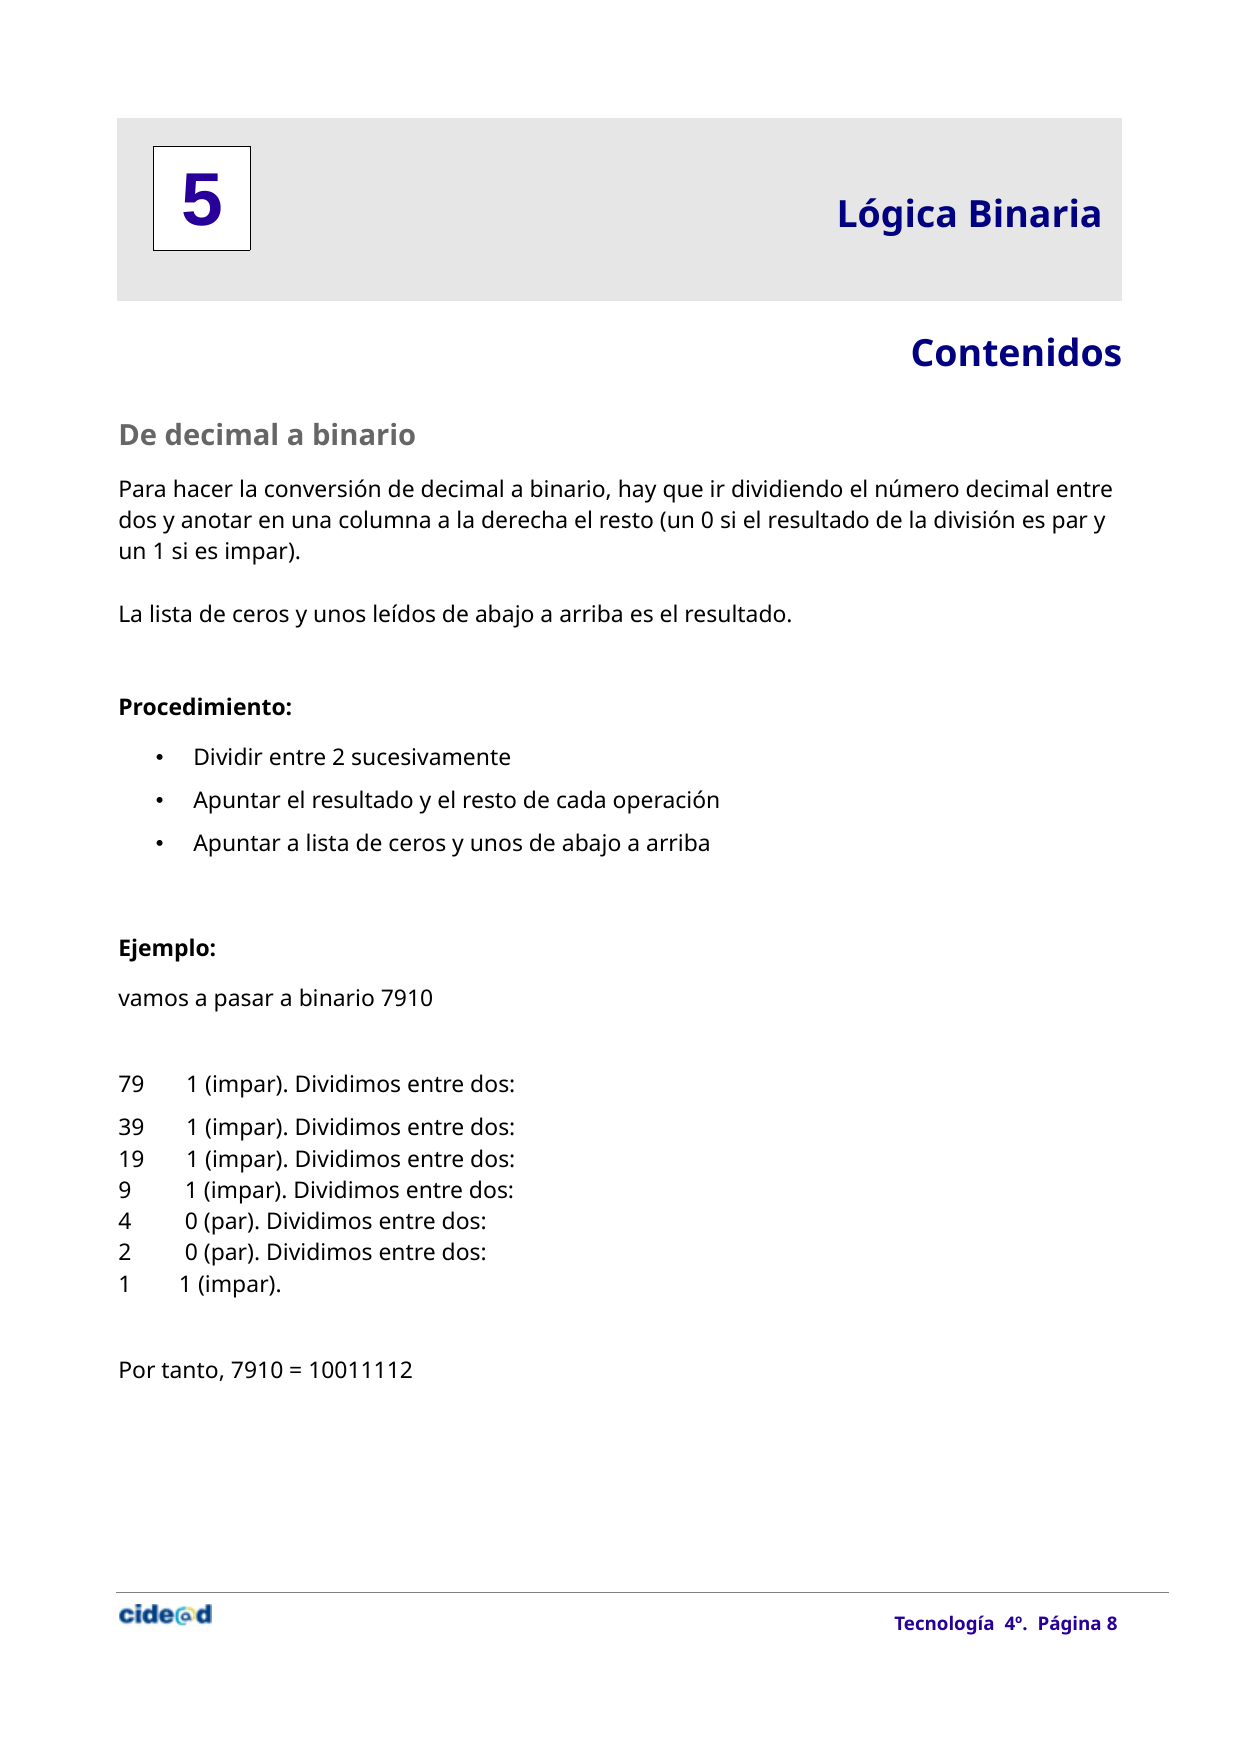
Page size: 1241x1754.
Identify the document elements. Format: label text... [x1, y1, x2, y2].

picture [118, 1604, 212, 1627]
text vamos a pasar a binario 7910 [118, 982, 1122, 1013]
subtitle Ejemplo: [118, 932, 1122, 963]
text Por tanto, 7910 = 10011112 [118, 1354, 1122, 1385]
title Contenidos [118, 326, 1122, 377]
list Dividir entre 2 sucesivamente [156, 741, 1122, 772]
text 79 1 (impar). Dividimos entre dos: [118, 1068, 1122, 1099]
text 39 1 (impar). Dividimos entre dos: 19 1 (impar). Dividimos entre dos: 9 1 (impar). Dividimos entre dos: 4 0 (par). Dividimos entre dos: 2 0 (par). Dividimos entre dos: 1 1 (impar). [118, 1111, 1122, 1299]
subtitle Procedimiento: [118, 691, 1122, 722]
text Para hacer la conversión de decimal a binario, hay que ir dividiendo el número decimal entre dos y anotar en una columna a la derecha el resto (un 0 si el resultado de la división es par y un 1 si es impar). La lista de ceros y unos leídos de abajo a arriba es el resultado. [118, 473, 1122, 660]
list Apuntar el resultado y el resto de cada operación [156, 784, 1122, 815]
list Apuntar a lista de ceros y unos de abajo a arriba [156, 827, 1122, 858]
subtitle De decimal a binario [118, 414, 1122, 454]
